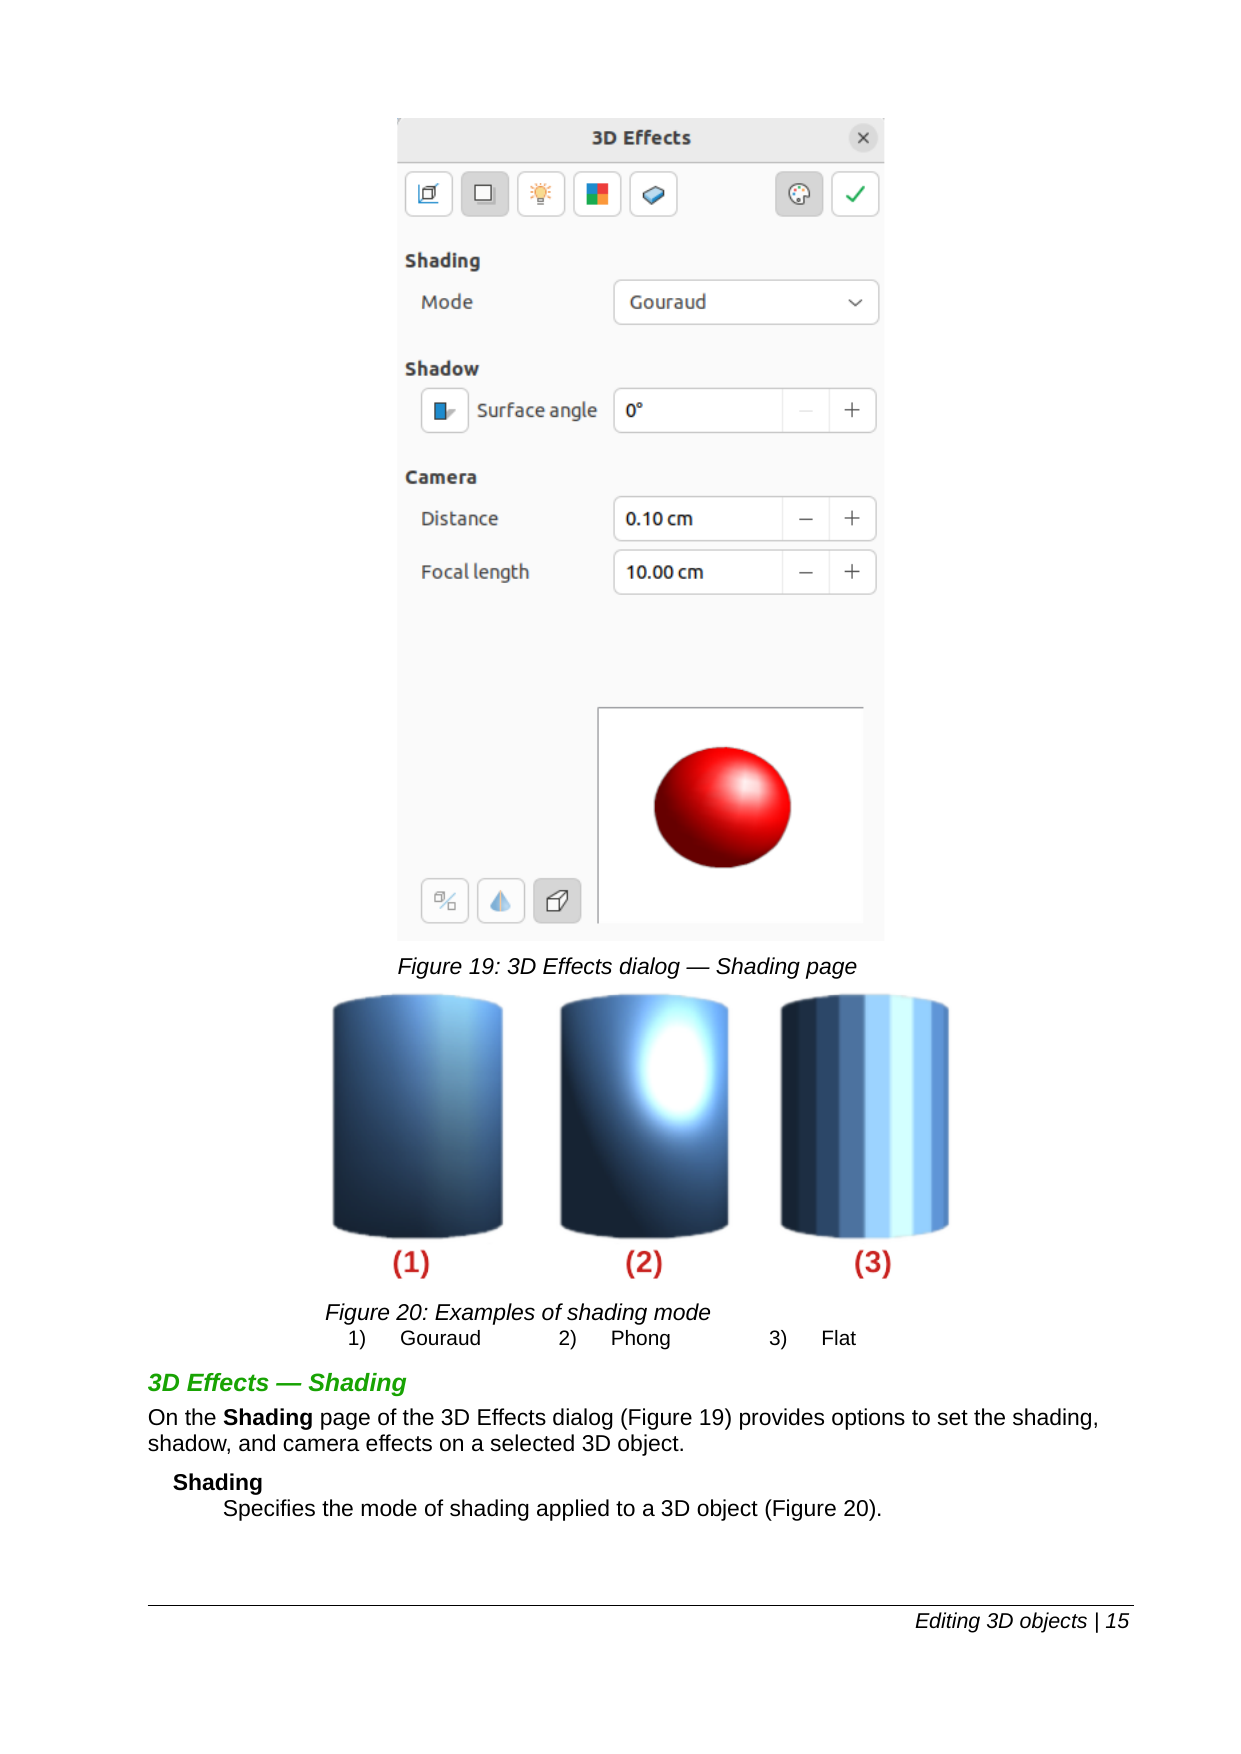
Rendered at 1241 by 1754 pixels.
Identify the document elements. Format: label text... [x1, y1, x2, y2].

text Specifies the mode of shading applied to a 3D object (Figure 20). [223, 1495, 1134, 1521]
list Flat [787, 1326, 957, 1350]
list Phong [577, 1326, 746, 1350]
subtitle 3D Effects — Shading [148, 1368, 1134, 1397]
text Figure 20: Examples of shading mode [325, 1299, 957, 1326]
list Gouraud [366, 1326, 536, 1350]
text On the Shading page of the 3D Effects dialog (Figure 19) provides options to set the shading, shadow, and camera effects on a selected 3D object. [148, 1403, 1134, 1456]
picture [325, 991, 957, 1287]
text Shading [173, 1469, 1134, 1495]
picture [397, 118, 885, 941]
text Figure 19: 3D Effects dialog — Shading page [397, 953, 884, 979]
